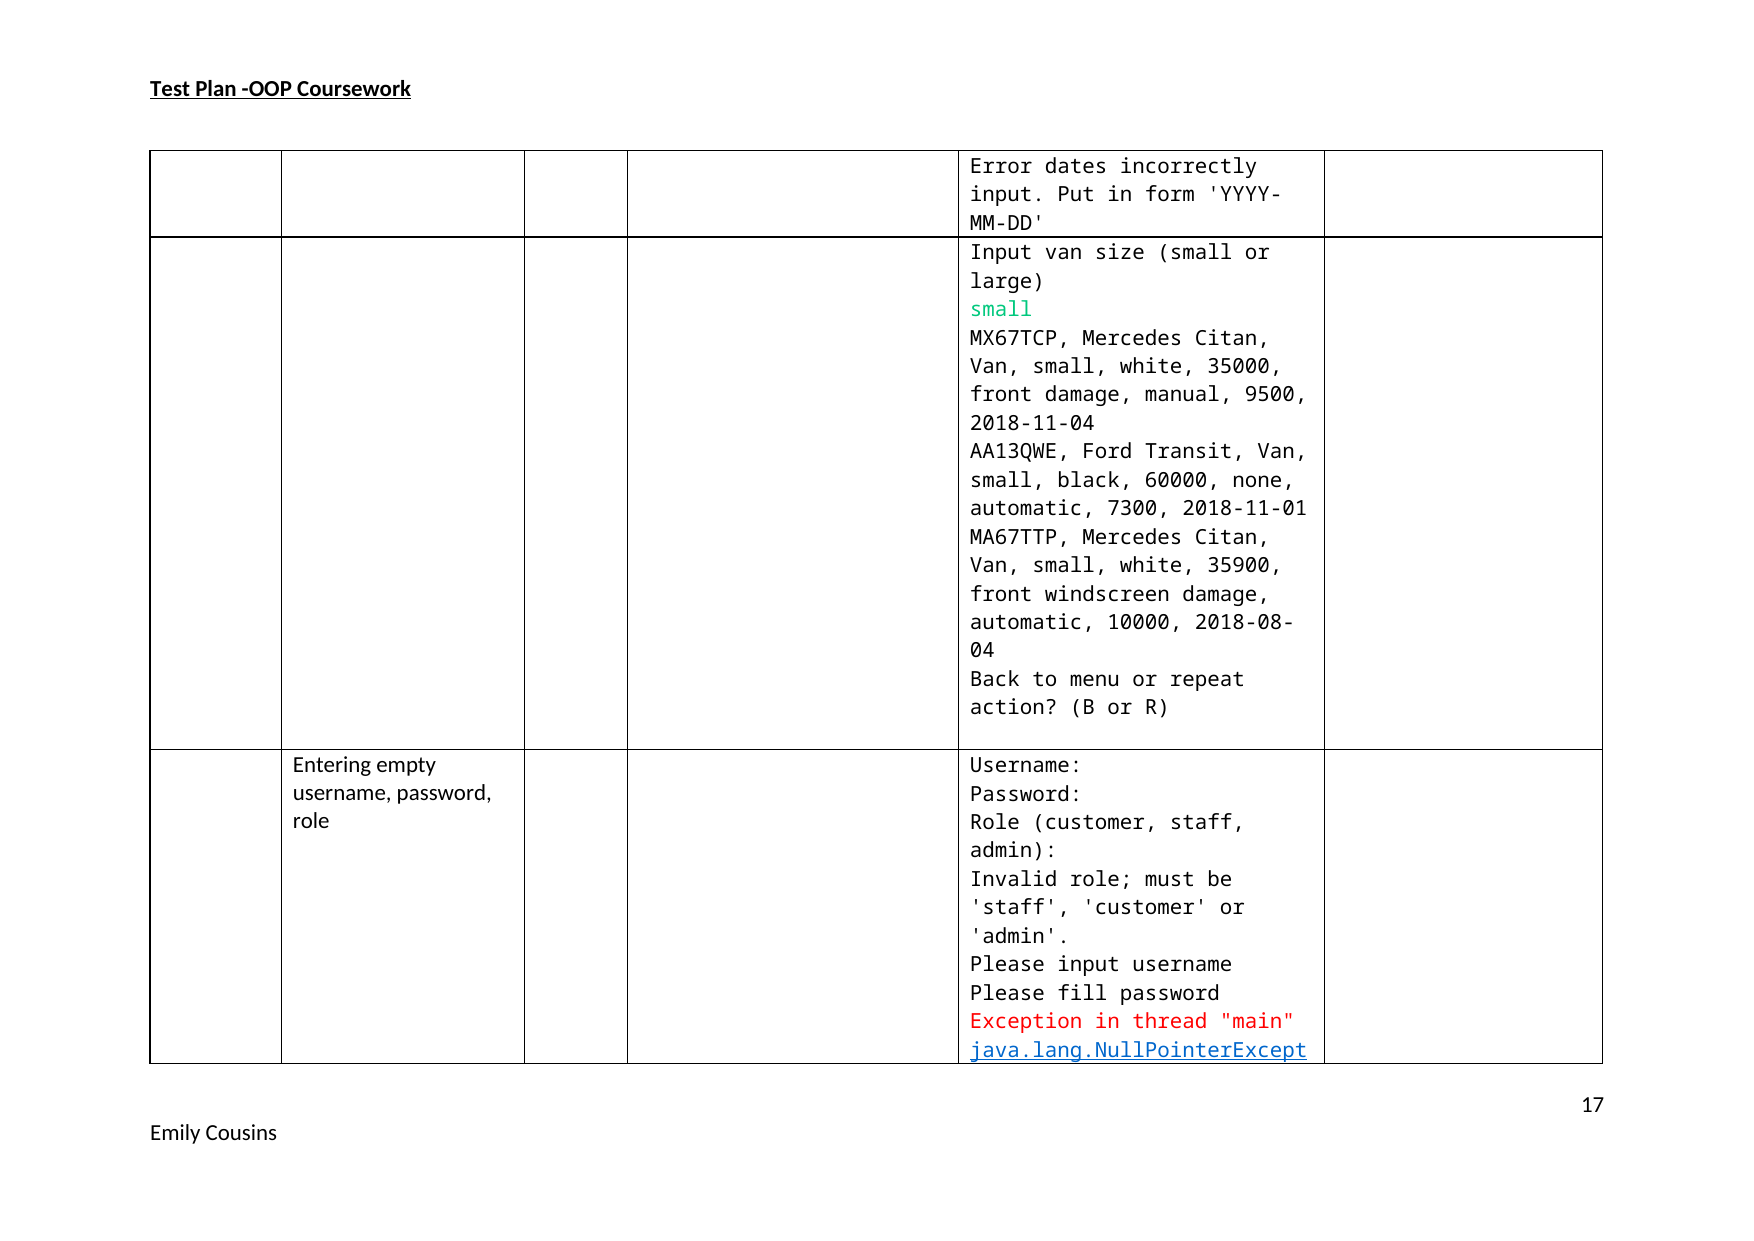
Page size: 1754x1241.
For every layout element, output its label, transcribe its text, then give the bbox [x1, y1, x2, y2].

table_cell [1325, 238, 1602, 749]
table_cell Input van size (small or large) small MX67TCP, Mercedes Citan, Van, small, white, 35000, front damage, manual, 9500, 2018-11-04 AA13QWE, Ford Transit, Van, small, black, 60000, none, automatic, 7300, 2018-11-01 MA67TTP, Mercedes Citan, Van, small, white, 35900, front windscreen damage, automatic, 10000, 2018-08-04 Back to menu or repeat action? (B or R) [959, 238, 1324, 749]
table_cell [525, 151, 627, 236]
table_cell [628, 750, 958, 1063]
table_cell [1325, 151, 1602, 236]
table_cell [151, 238, 281, 749]
table_cell Entering empty username, password, role [282, 750, 524, 1063]
table_cell [282, 238, 524, 749]
table_cell Username: Password: Role (customer, staff, admin): Invalid role; must be 'staff', 'customer' or 'admin'. Please input username Please fill password Exception in thread "main" java.lang.NullPointerExcept [959, 750, 1324, 1063]
table_cell [628, 238, 958, 749]
table_cell [525, 750, 627, 1063]
table_cell [151, 750, 281, 1063]
table_cell [628, 151, 958, 236]
table_cell [282, 151, 524, 236]
table_cell [151, 151, 281, 236]
table_cell [1325, 750, 1602, 1063]
table_cell Error dates incorrectly input. Put in form 'YYYY-MM-DD' [959, 151, 1324, 236]
table_cell [525, 238, 627, 749]
